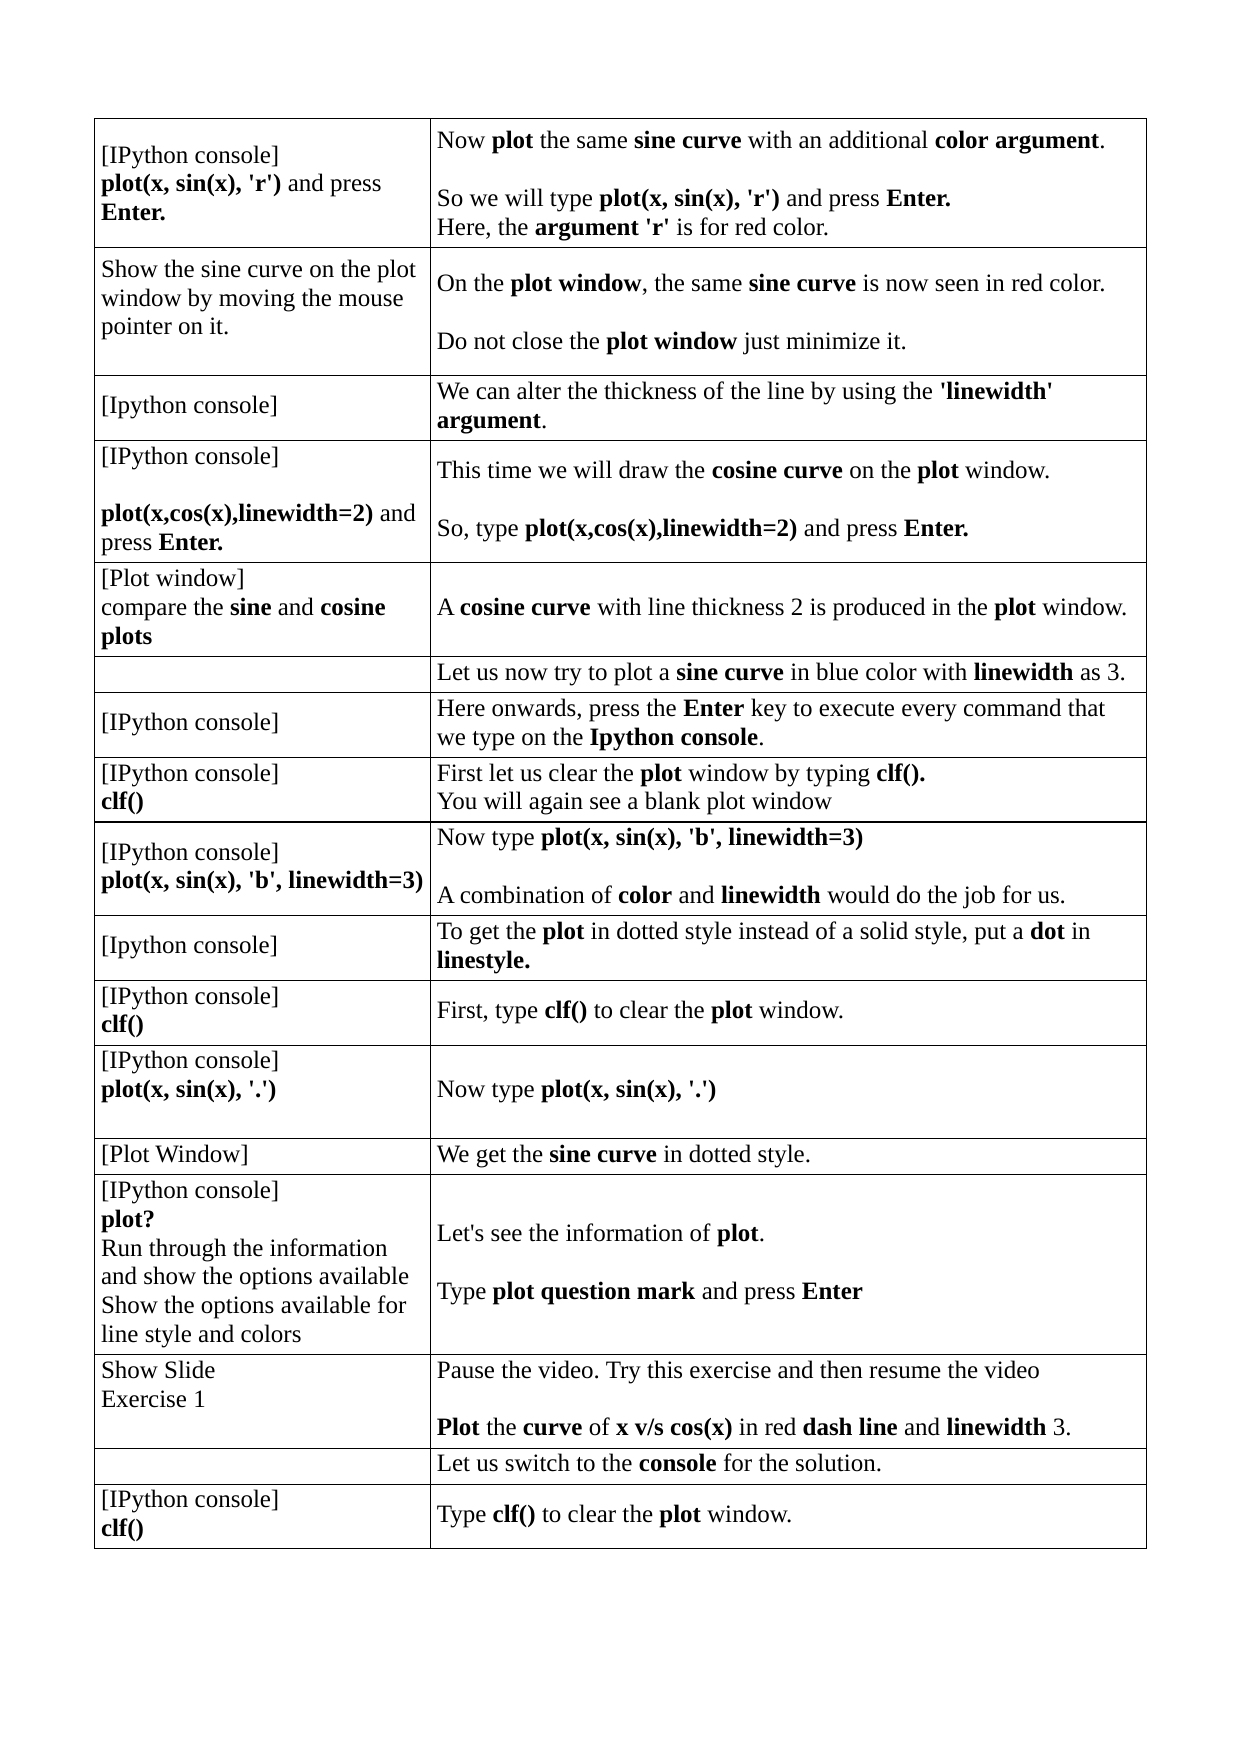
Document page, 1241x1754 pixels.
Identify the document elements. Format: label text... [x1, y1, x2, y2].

table_cell Show Slide Exercise 1 [95, 1355, 430, 1447]
table_cell Now type plot(x, sin(x), 'b', linewidth=3) A combination of color and linewidth would do the job for us. [431, 823, 1146, 915]
table_cell [IPython console] [95, 693, 430, 757]
table_cell This time we will draw the cosine curve on the plot window. So, type plot(x,cos(x),linewidth=2) and press Enter. [431, 441, 1146, 562]
table_cell [95, 1449, 430, 1483]
table_cell Show the sine curve on the plot window by moving the mouse pointer on it. [95, 248, 430, 375]
table_cell Now type plot(x, sin(x), '.') [431, 1046, 1146, 1138]
table_cell Here onwards, press the Enter key to execute every command that we type on the Ipython console. [431, 693, 1146, 757]
table_cell [IPython console] clf() [95, 981, 430, 1044]
table_cell [IPython console] plot? Run through the information and show the options available Show the options available for line style and colors [95, 1175, 430, 1354]
table_cell [Ipython console] [95, 376, 430, 440]
table_cell [95, 657, 430, 692]
table_cell Let us now try to plot a sine curve in blue color with linewidth as 3. [431, 657, 1146, 692]
table_cell We can alter the thickness of the line by using the 'linewidth' argument. [431, 376, 1146, 440]
table_cell [Plot Window] [95, 1139, 430, 1174]
table_cell [Plot window] compare the sine and cosine plots [95, 563, 430, 656]
table_cell [IPython console] plot(x, sin(x), 'r') and press Enter. [95, 119, 430, 247]
table_cell A cosine curve with line thickness 2 is produced in the plot window. [431, 563, 1146, 656]
table_cell [Ipython console] [95, 916, 430, 980]
table_cell First let us clear the plot window by typing clf(). You will again see a blank plot window [431, 758, 1146, 821]
table_cell To get the plot in dotted style instead of a solid style, put a dot in linestyle. [431, 916, 1146, 980]
table_cell [IPython console] plot(x, sin(x), 'b', linewidth=3) [95, 823, 430, 915]
table_cell [IPython console] clf() [95, 758, 430, 821]
table_cell Let us switch to the console for the solution. [431, 1449, 1146, 1483]
table_cell Now plot the same sine curve with an additional color argument. So we will type plot(x, sin(x), 'r') and press Enter. Here, the argument 'r' is for red color. [431, 119, 1146, 247]
table_cell [IPython console] plot(x, sin(x), '.') [95, 1046, 430, 1138]
table_cell Pause the video. Try this exercise and then resume the video Plot the curve of x v/s cos(x) in red dash line and linewidth 3. [431, 1355, 1146, 1447]
table_cell On the plot window, the same sine curve is now seen in red color. Do not close the plot window just minimize it. [431, 248, 1146, 375]
table_cell Let's see the information of plot. Type plot question mark and press Enter [431, 1175, 1146, 1354]
table_cell [IPython console] clf() [95, 1485, 430, 1548]
table_cell First, type clf() to clear the plot window. [431, 981, 1146, 1044]
table_cell Type clf() to clear the plot window. [431, 1485, 1146, 1548]
table_cell We get the sine curve in dotted style. [431, 1139, 1146, 1174]
table_cell [IPython console] plot(x,cos(x),linewidth=2) and press Enter. [95, 441, 430, 562]
